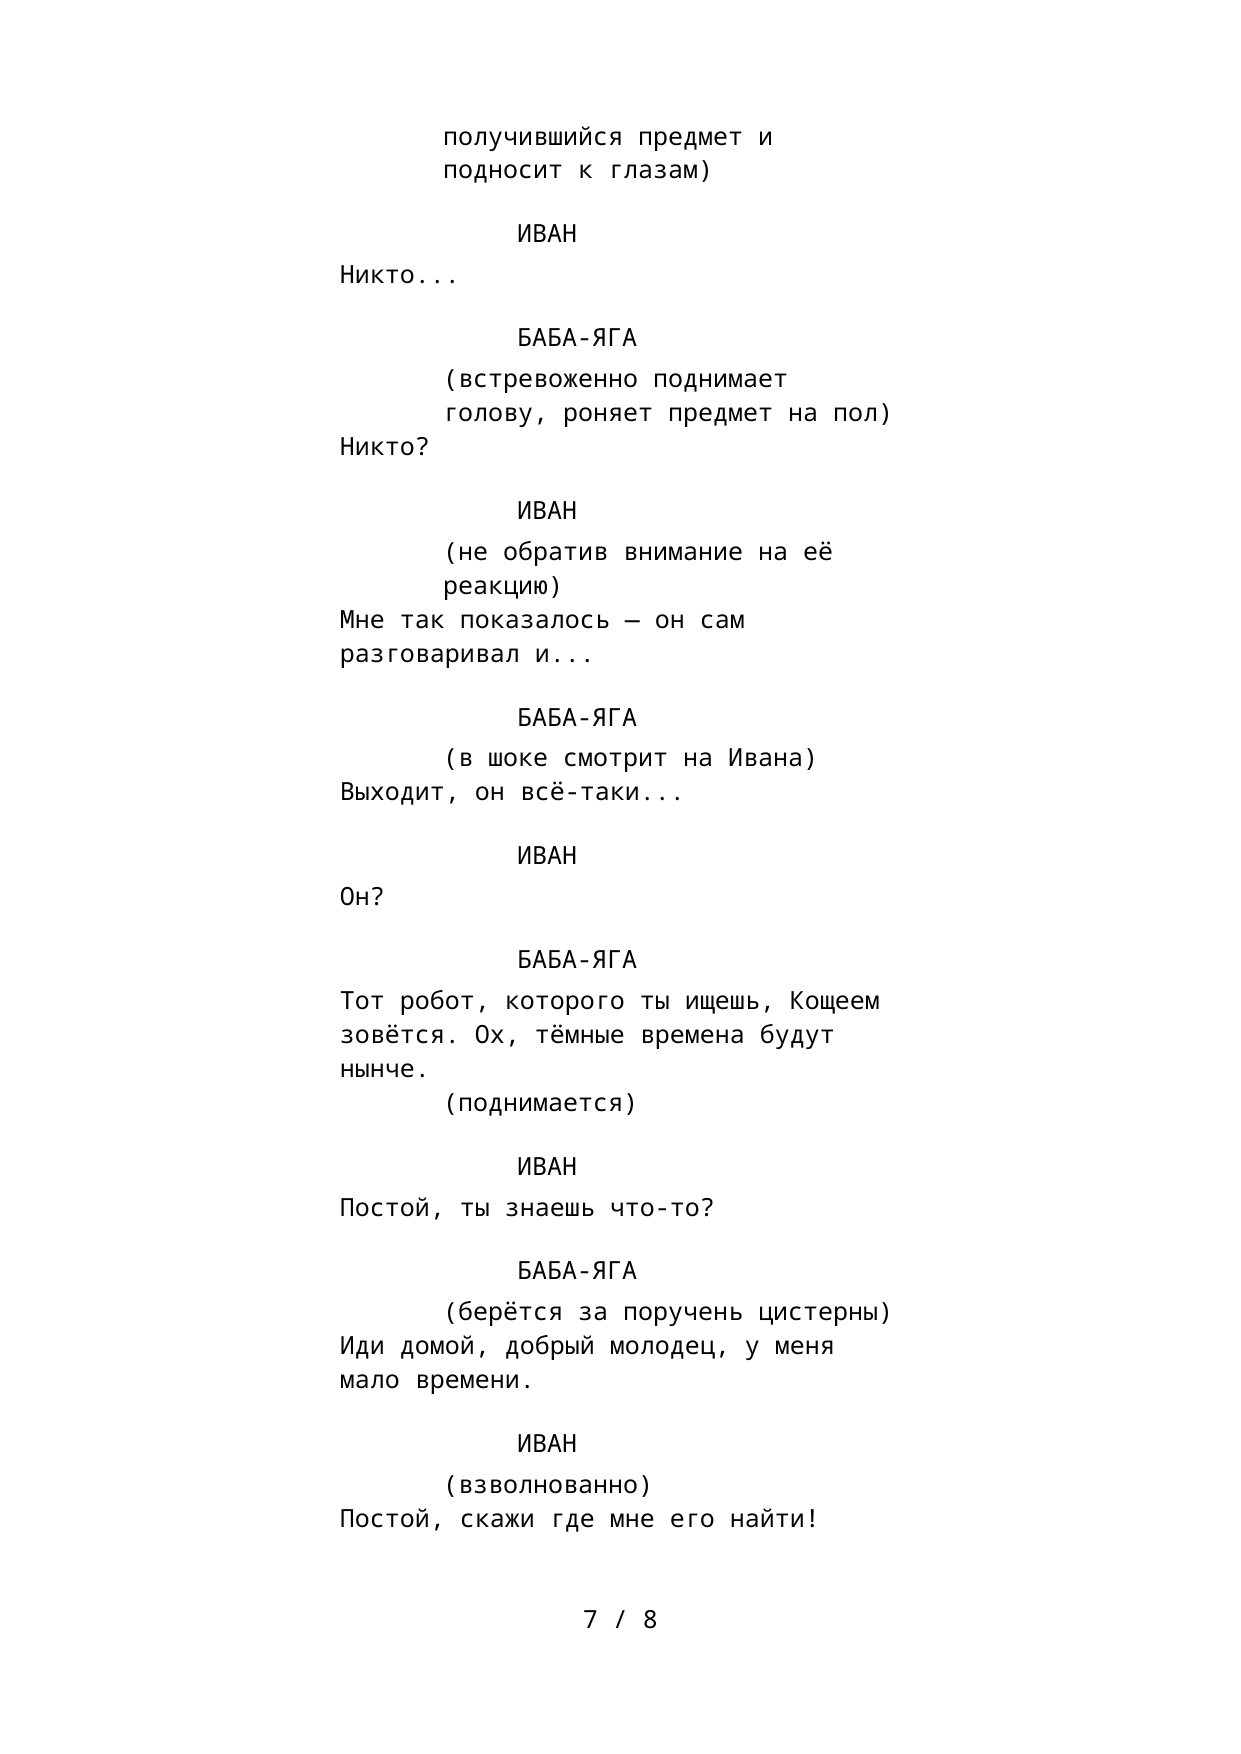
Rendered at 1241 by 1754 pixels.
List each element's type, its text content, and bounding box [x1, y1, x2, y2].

text (берётся за поручень цистерны) [443, 1294, 901, 1328]
text Никто... [339, 257, 901, 291]
text ИВАН [517, 838, 1122, 872]
text (встревоженно поднимает голову, роняет предмет на пол) [443, 361, 901, 429]
text БАБА-ЯГА [517, 320, 1122, 354]
text ИВАН [517, 493, 1122, 527]
text БАБА-ЯГА [517, 942, 1122, 976]
text (не обратив внимание на её реакцию) [443, 533, 901, 602]
text Постой, ты знаешь что-то? [339, 1189, 901, 1223]
text (в шоке смотрит на Ивана) [443, 740, 901, 774]
text Тот робот, которого ты ищешь, Кощеем зовётся. Ох, тёмные времена будут нынче. [339, 983, 901, 1085]
text Выходит, он всё-таки... [339, 774, 901, 808]
text получившийся предмет и подносит к глазам) [443, 118, 901, 186]
text Мне так показалось — он сам разговаривал и... [339, 602, 901, 670]
text Никто? [339, 429, 901, 463]
text (взволнованно) [443, 1466, 901, 1500]
text БАБА-ЯГА [517, 699, 1122, 733]
text Постой, скажи где мне его найти! [339, 1500, 901, 1534]
text (поднимается) [443, 1085, 901, 1119]
text БАБА-ЯГА [517, 1253, 1122, 1287]
text Он? [339, 878, 901, 912]
text ИВАН [517, 1148, 1122, 1183]
text ИВАН [517, 1425, 1122, 1459]
text ИВАН [517, 216, 1122, 250]
text Иди домой, добрый молодец, у меня мало времени. [339, 1328, 901, 1396]
